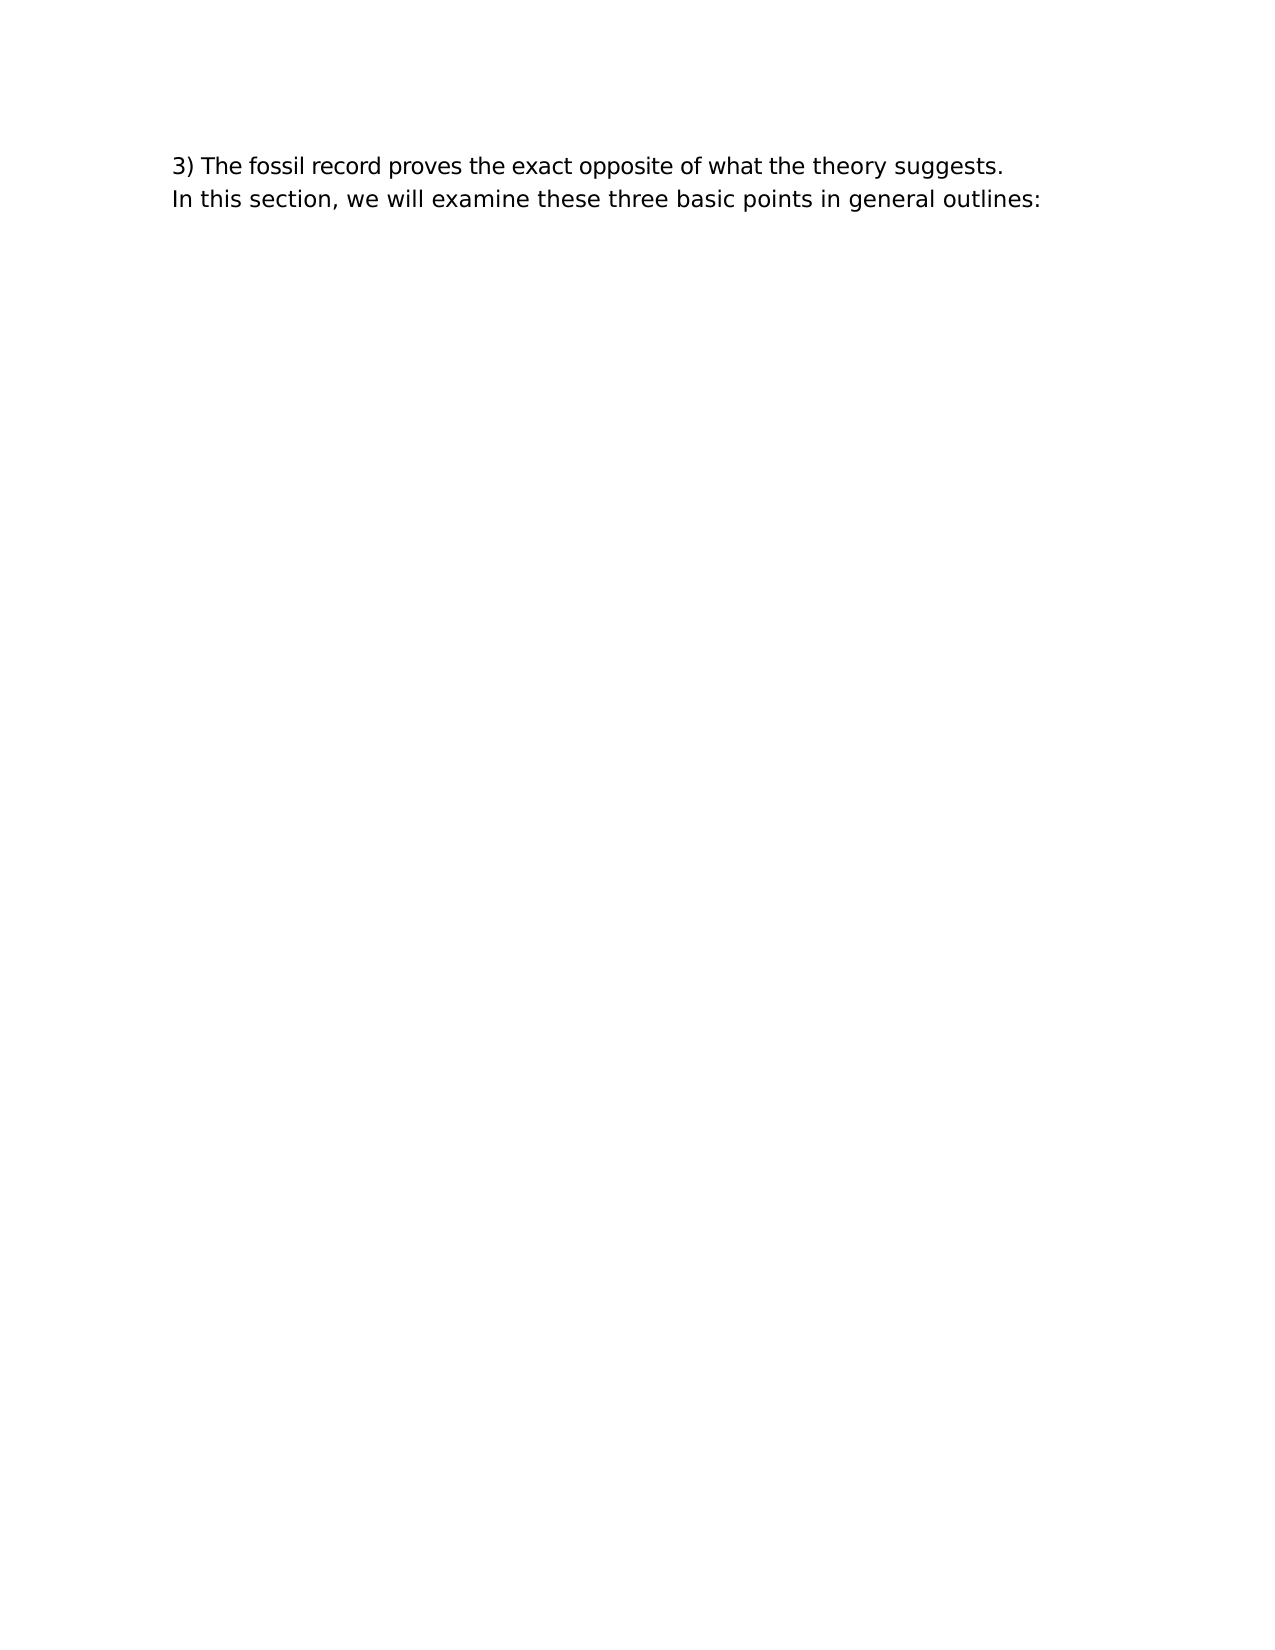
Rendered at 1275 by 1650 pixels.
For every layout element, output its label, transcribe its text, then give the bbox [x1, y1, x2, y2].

text 3) The fossil record proves the exact opposite of what the theory suggests. [112, 148, 1145, 181]
text In this section, we will examine these three basic points in general outlines: [112, 181, 1145, 214]
